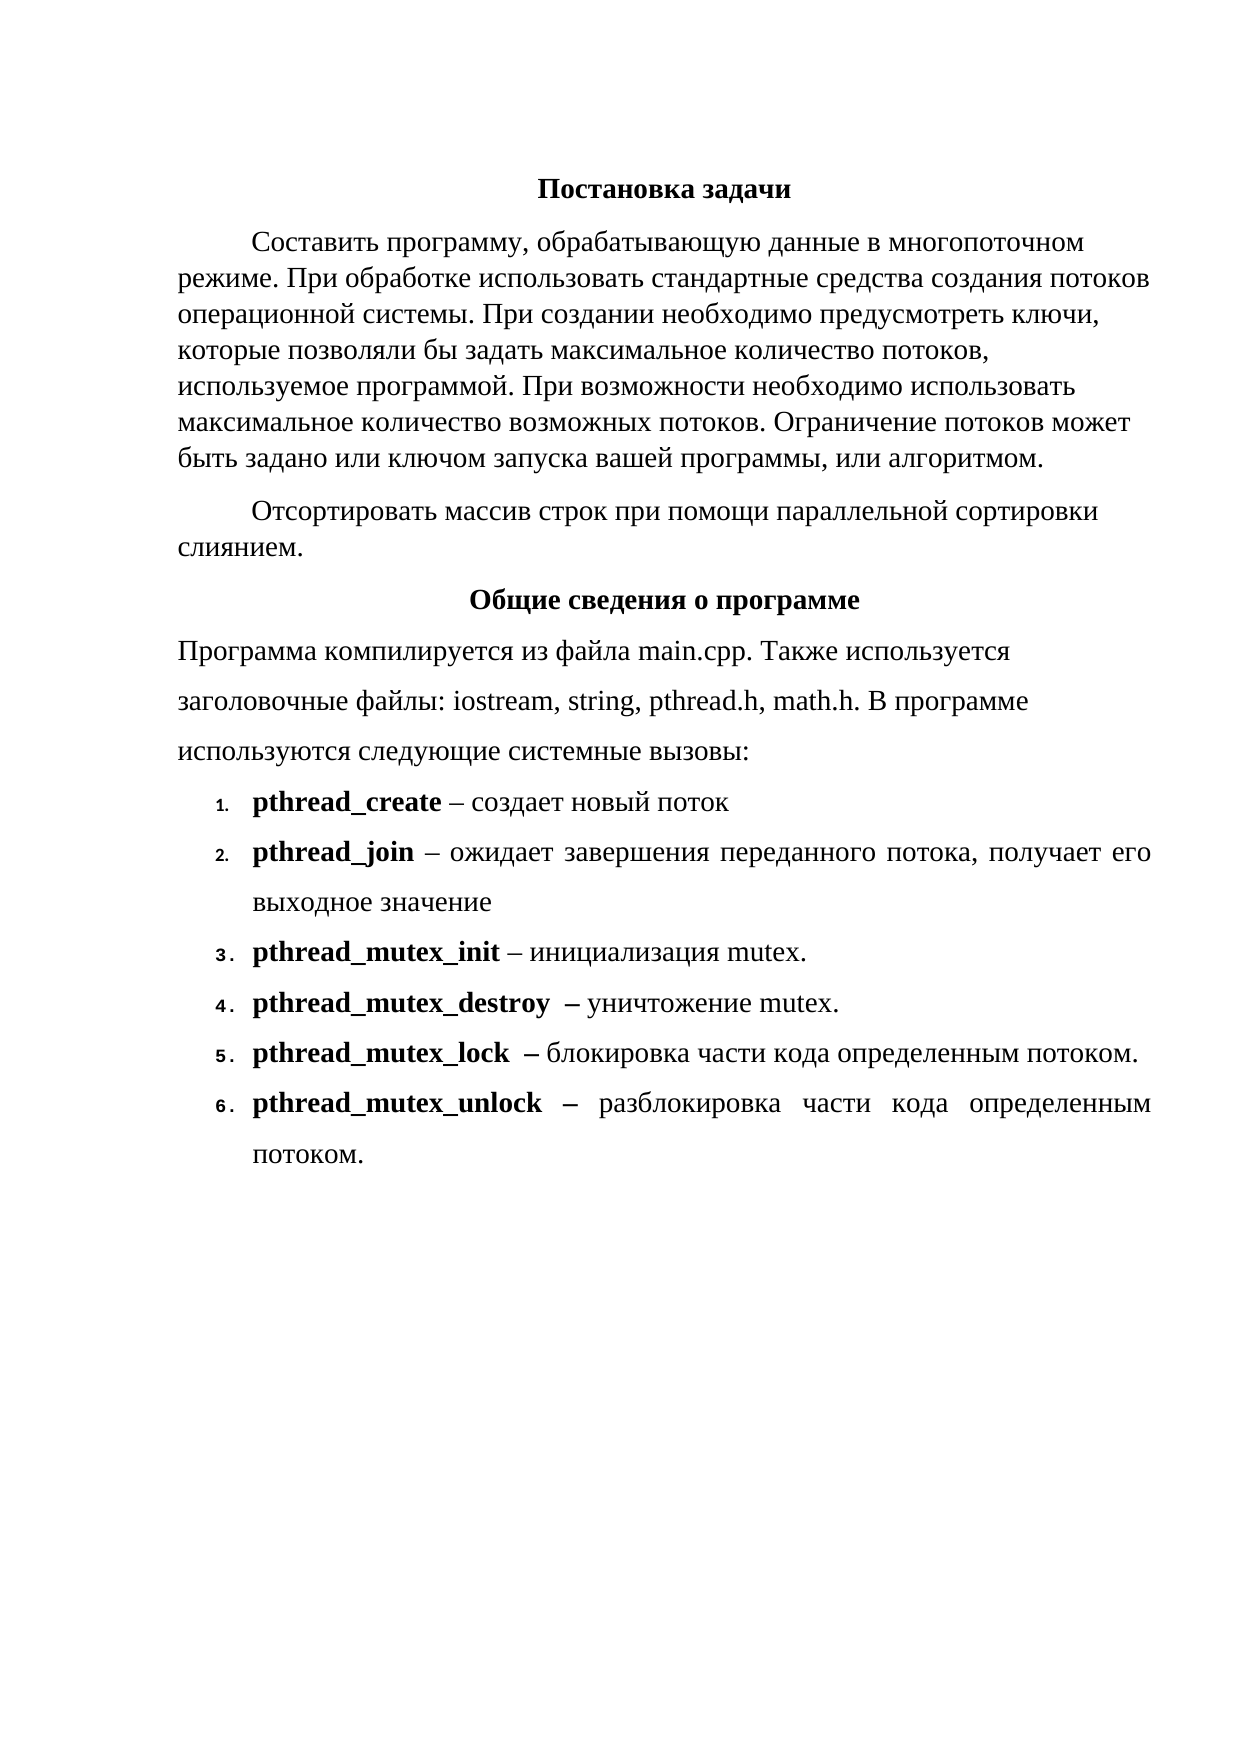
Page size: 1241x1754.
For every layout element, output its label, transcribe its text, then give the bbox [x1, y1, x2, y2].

list pthread_join – ожидает завершения переданного потока, получает его выходное значение [215, 834, 1152, 918]
list pthread_mutex_init – инициализация mutex. [215, 934, 1152, 968]
list pthread_mutex_destroy – уничтожение mutex. [215, 985, 1152, 1018]
list pthread_mutex_unlock – разблокировка части кода определенным потоком. [215, 1086, 1152, 1169]
list pthread_mutex_lock – блокировка части кода определенным потоком. [215, 1035, 1152, 1069]
list pthread_create – создает новый поток [215, 784, 1152, 817]
text Отсортировать массив строк при помощи параллельной сортировки слиянием. [177, 493, 1152, 563]
text Постановка задачи [177, 171, 1152, 204]
text Составить программу, обрабатывающую данные в многопоточном режиме. При обработке использовать стандартные средства создания потоков операционной системы. При создании необходимо предусмотреть ключи, которые позволяли бы задать максимальное количество потоков, используемое программой. При возможности необходимо использовать максимальное количество возможных потоков. Ограничение потоков может быть задано или ключом запуска вашей программы, или алгоритмом. [177, 224, 1152, 474]
text Общие сведения о программе [177, 582, 1152, 616]
text Программа компилируется из файла main.cpp. Также используется заголовочные файлы: iostream, string, pthread.h, math.h. В программе используются следующие системные вызовы: [177, 633, 1152, 767]
